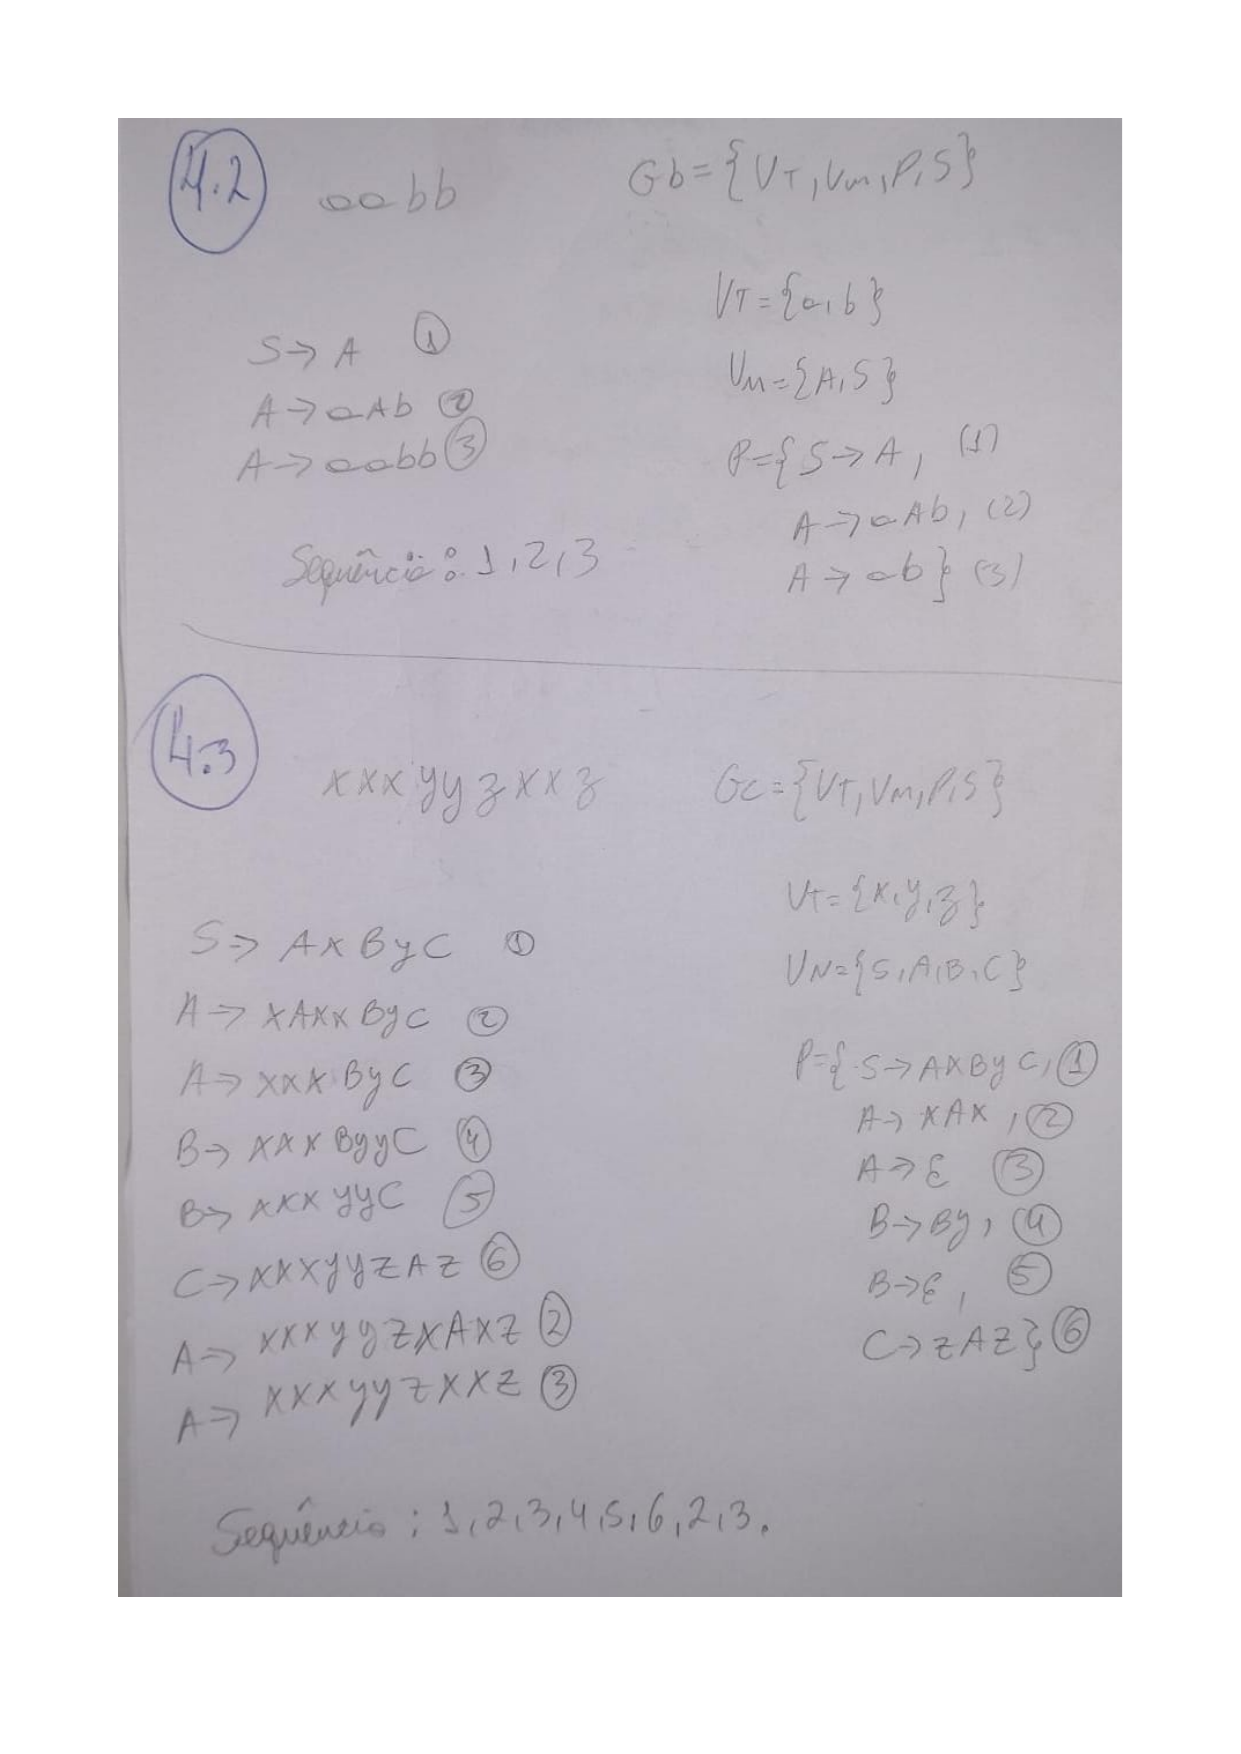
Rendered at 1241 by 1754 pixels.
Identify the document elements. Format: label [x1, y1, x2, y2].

picture [118, 118, 1123, 1597]
